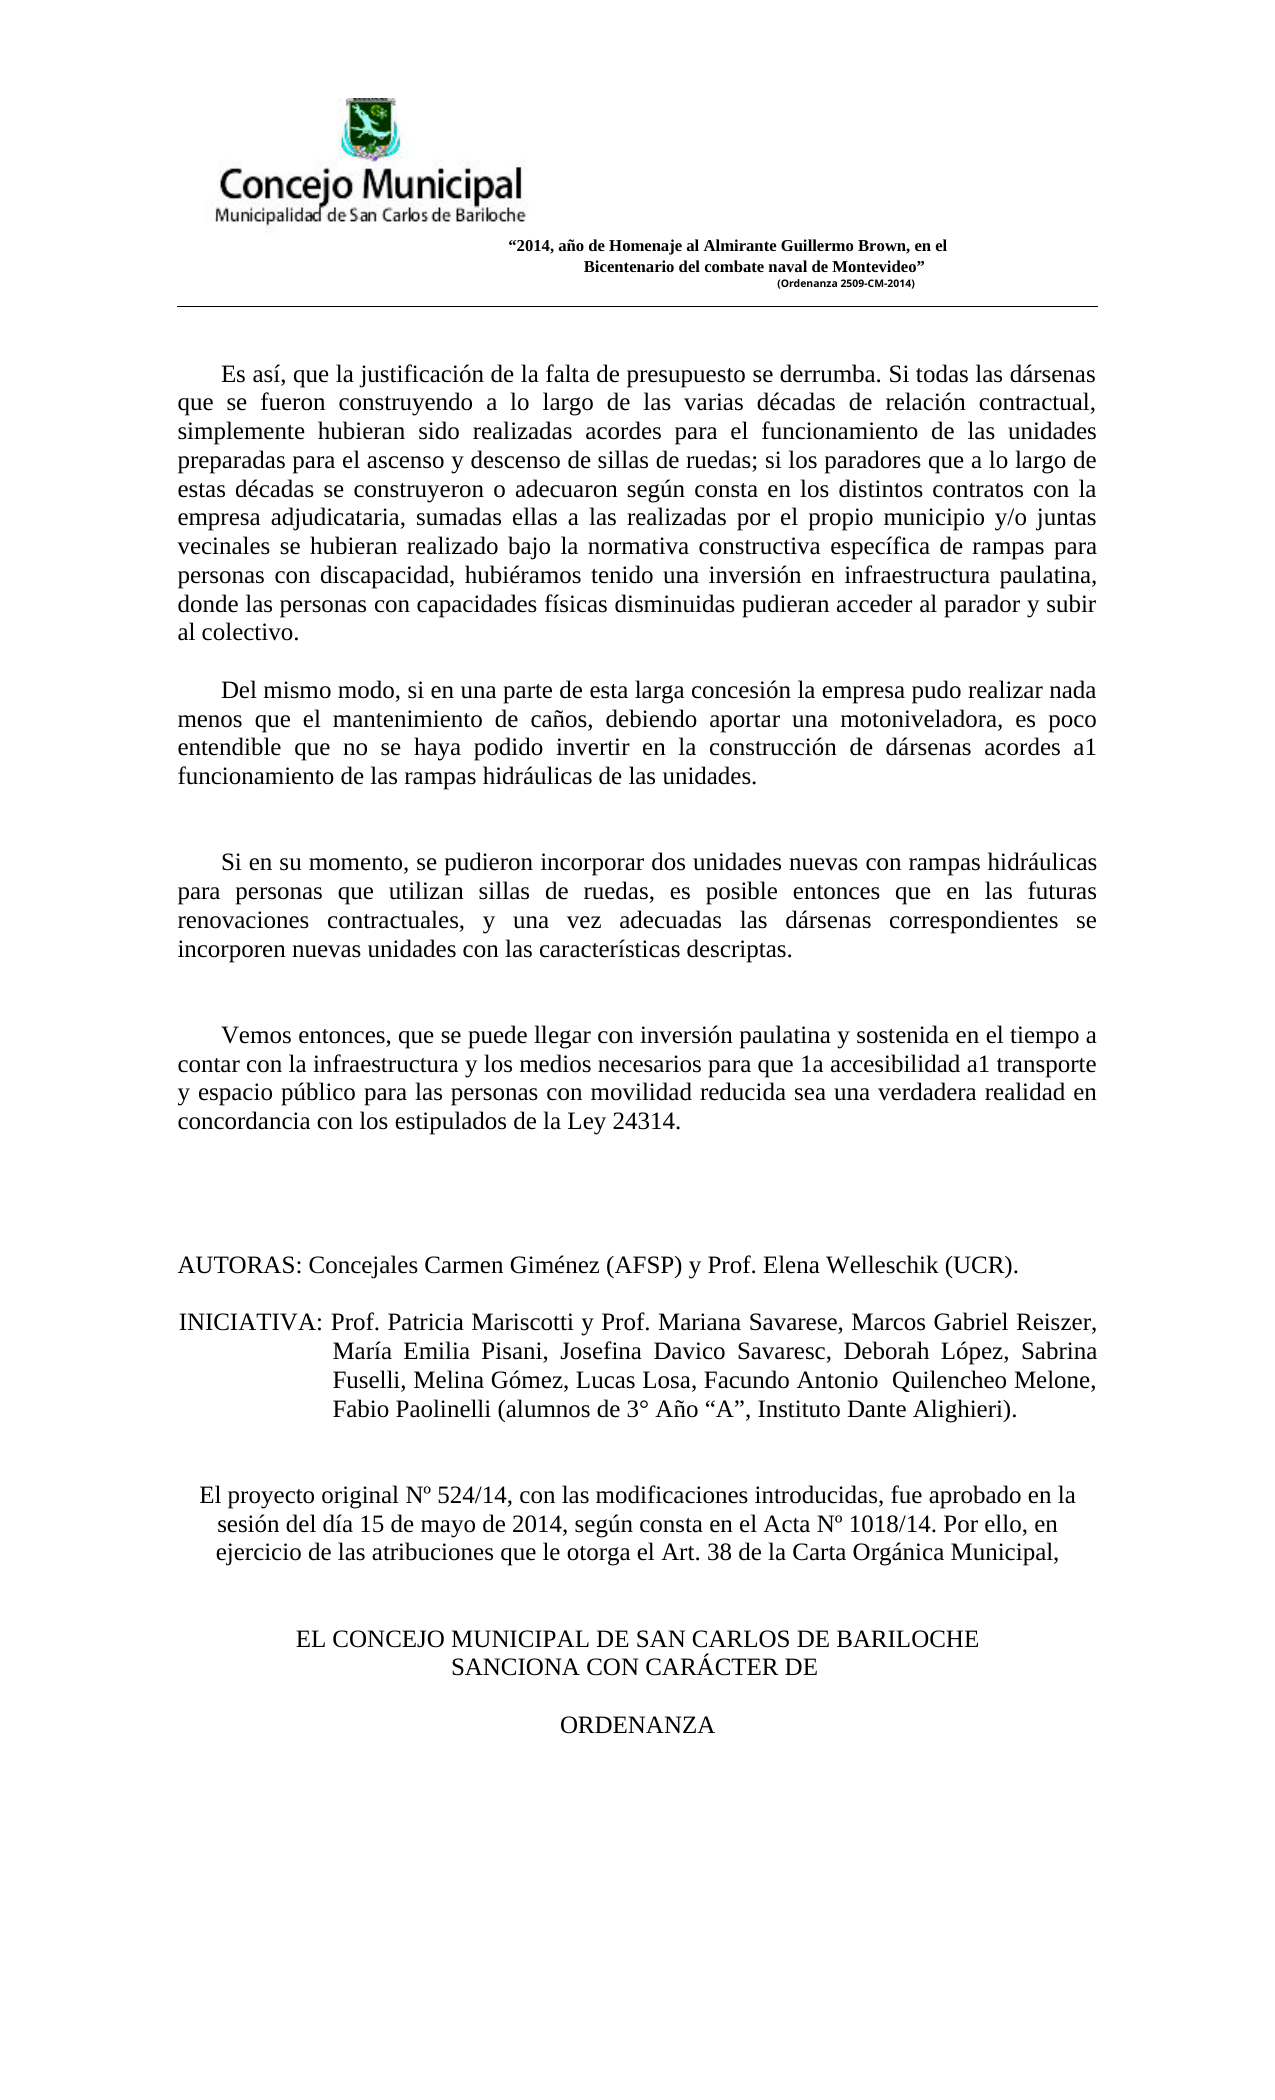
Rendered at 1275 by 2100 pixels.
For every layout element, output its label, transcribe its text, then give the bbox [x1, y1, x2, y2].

text SANCIONA CON CARÁCTER DE [177, 1652, 1098, 1681]
text ORDENANZA [177, 1710, 1098, 1739]
text INICIATIVA: Prof. Patricia Mariscotti y Prof. Mariana Savarese, Marcos Gabriel Reiszer, María Emilia Pisani, Josefina Davico Savaresc, Deborah López, Sabrina Fuselli, Melina Gómez, Lucas Losa, Facundo Antonio Quilencheo Melone, Fabio Paolinelli (alumnos de 3° Año “A”, Instituto Dante Alighieri). [178, 1307, 1098, 1422]
text EL CONCEJO MUNICIPAL DE SAN CARLOS DE BARILOCHE [177, 1624, 1098, 1652]
text Del mismo modo, si en una parte de esta larga concesión la empresa pudo realizar nada menos que el mantenimiento de caños, debiendo aportar una motoniveladora, es poco entendible que no se haya podido invertir en la construcción de dársenas acordes a1 funcionamiento de las rampas hidráulicas de las unidades. [177, 675, 1098, 790]
text Si en su momento, se pudieron incorporar dos unidades nuevas con rampas hidráulicas para personas que utilizan sillas de ruedas, es posible entonces que en las futuras renovaciones contractuales, y una vez adecuadas las dársenas correspondientes se incorporen nuevas unidades con las características descriptas. [177, 847, 1098, 962]
picture [194, 98, 554, 234]
text El proyecto original Nº 524/14, con las modificaciones introducidas, fue aprobado en la sesión del día 15 de mayo de 2014, según consta en el Acta Nº 1018/14. Por ello, en ejercicio de las atribuciones que le otorga el Art. 38 de la Carta Orgánica Municipal, [177, 1480, 1098, 1566]
text Es así, que la justificación de la falta de presupuesto se derrumba. Si todas las dársenas que se fueron construyendo a lo largo de las varias décadas de relación contractual, simplemente hubieran sido realizadas acordes para el funcionamiento de las unidades preparadas para el ascenso y descenso de sillas de ruedas; si los paradores que a lo largo de estas décadas se construyeron o adecuaron según consta en los distintos contratos con la empresa adjudicataria, sumadas ellas a las realizadas por el propio municipio y/o juntas vecinales se hubieran realizado bajo la normativa constructiva específica de rampas para personas con discapacidad, hubiéramos tenido una inversión en infraestructura paulatina, donde las personas con capacidades físicas disminuidas pudieran acceder al parador y subir al colectivo. [177, 359, 1098, 646]
text Vemos entonces, que se puede llegar con inversión paulatina y sostenida en el tiempo a contar con la infraestructura y los medios necesarios para que 1a accesibilidad a1 transporte y espacio público para las personas con movilidad reducida sea una verdadera realidad en concordancia con los estipulados de la Ley 24314. [177, 1020, 1098, 1135]
text AUTORAS: Concejales Carmen Giménez (AFSP) y Prof. Elena Welleschik (UCR). [177, 1250, 1098, 1279]
